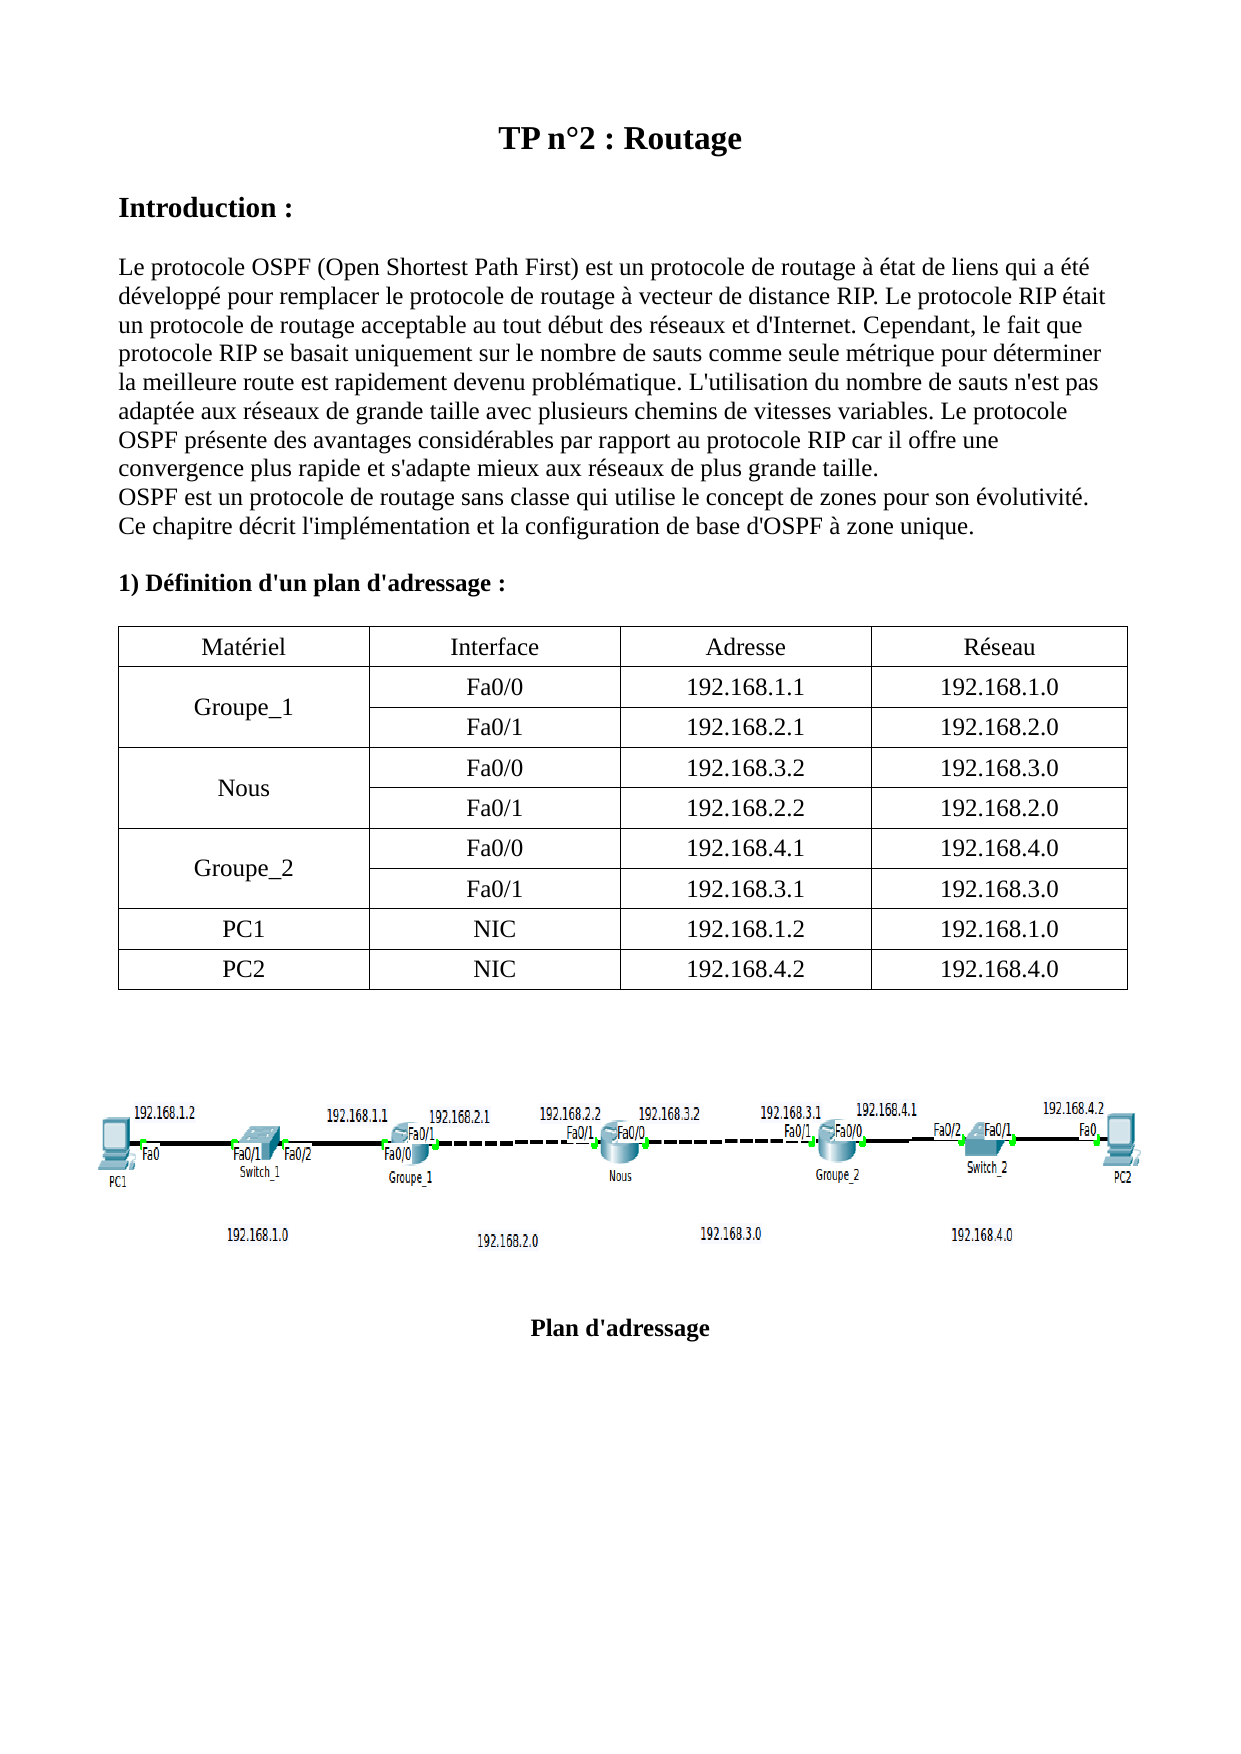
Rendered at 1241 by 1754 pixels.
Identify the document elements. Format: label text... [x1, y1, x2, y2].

text OSPF présente des avantages considérables par rapport au protocole RIP car il offre une [118, 425, 1122, 453]
table_header Réseau [872, 627, 1127, 666]
text TP n°2 : Routage [118, 118, 1122, 156]
table_cell 192.168.2.2 [621, 788, 871, 828]
table_cell NIC [370, 950, 620, 989]
table_cell Fa0/1 [370, 869, 620, 908]
text protocole RIP se basait uniquement sur le nombre de sauts comme seule métrique pour déterminer [118, 338, 1122, 367]
table_cell Groupe_2 [119, 829, 369, 908]
table_cell Fa0/1 [370, 708, 620, 747]
picture [97, 1075, 1143, 1256]
table_cell 192.168.3.1 [621, 869, 871, 908]
text convergence plus rapide et s'adapte mieux aux réseaux de plus grande taille. [118, 453, 1122, 482]
table_cell 192.168.4.1 [621, 829, 871, 868]
text Le protocole OSPF (Open Shortest Path First) est un protocole de routage à état de liens qui a été [118, 252, 1122, 281]
table_header Matériel [119, 627, 369, 666]
table_cell NIC [370, 909, 620, 948]
table_cell PC1 [119, 909, 369, 948]
table_cell 192.168.2.1 [621, 708, 871, 747]
table_cell 192.168.2.0 [872, 708, 1127, 747]
table_cell 192.168.3.0 [872, 748, 1127, 787]
table_cell 192.168.1.2 [621, 909, 871, 948]
table_header Adresse [621, 627, 871, 666]
table_cell Groupe_1 [119, 667, 369, 747]
table_cell Fa0/0 [370, 748, 620, 787]
table_cell 192.168.4.0 [872, 950, 1127, 989]
text un protocole de routage acceptable au tout début des réseaux et d'Internet. Cependant, le fait que [118, 310, 1122, 338]
table_cell 192.168.2.0 [872, 788, 1127, 828]
text adaptée aux réseaux de grande taille avec plusieurs chemins de vitesses variables. Le protocole [118, 396, 1122, 425]
table_cell Nous [119, 748, 369, 828]
table_cell 192.168.4.0 [872, 829, 1127, 868]
table_cell Fa0/0 [370, 829, 620, 868]
table_cell 192.168.1.1 [621, 667, 871, 707]
table_cell 192.168.3.0 [872, 869, 1127, 908]
table_cell 192.168.3.2 [621, 748, 871, 787]
text Introduction : [118, 190, 1122, 223]
table_cell Fa0/0 [370, 667, 620, 707]
text Plan d'adressage [118, 1313, 1122, 1342]
text Ce chapitre décrit l'implémentation et la configuration de base d'OSPF à zone unique. [118, 511, 1122, 540]
text développé pour remplacer le protocole de routage à vecteur de distance RIP. Le protocole RIP était [118, 281, 1122, 310]
text la meilleure route est rapidement devenu problématique. L'utilisation du nombre de sauts n'est pas [118, 367, 1122, 396]
table_cell 192.168.4.2 [621, 950, 871, 989]
text OSPF est un protocole de routage sans classe qui utilise le concept de zones pour son évolutivité. [118, 482, 1122, 511]
text 1) Définition d'un plan d'adressage : [118, 568, 1122, 597]
table_cell 192.168.1.0 [872, 667, 1127, 707]
table_cell PC2 [119, 950, 369, 989]
table_header Interface [370, 627, 620, 666]
table_cell Fa0/1 [370, 788, 620, 828]
table_cell 192.168.1.0 [872, 909, 1127, 948]
